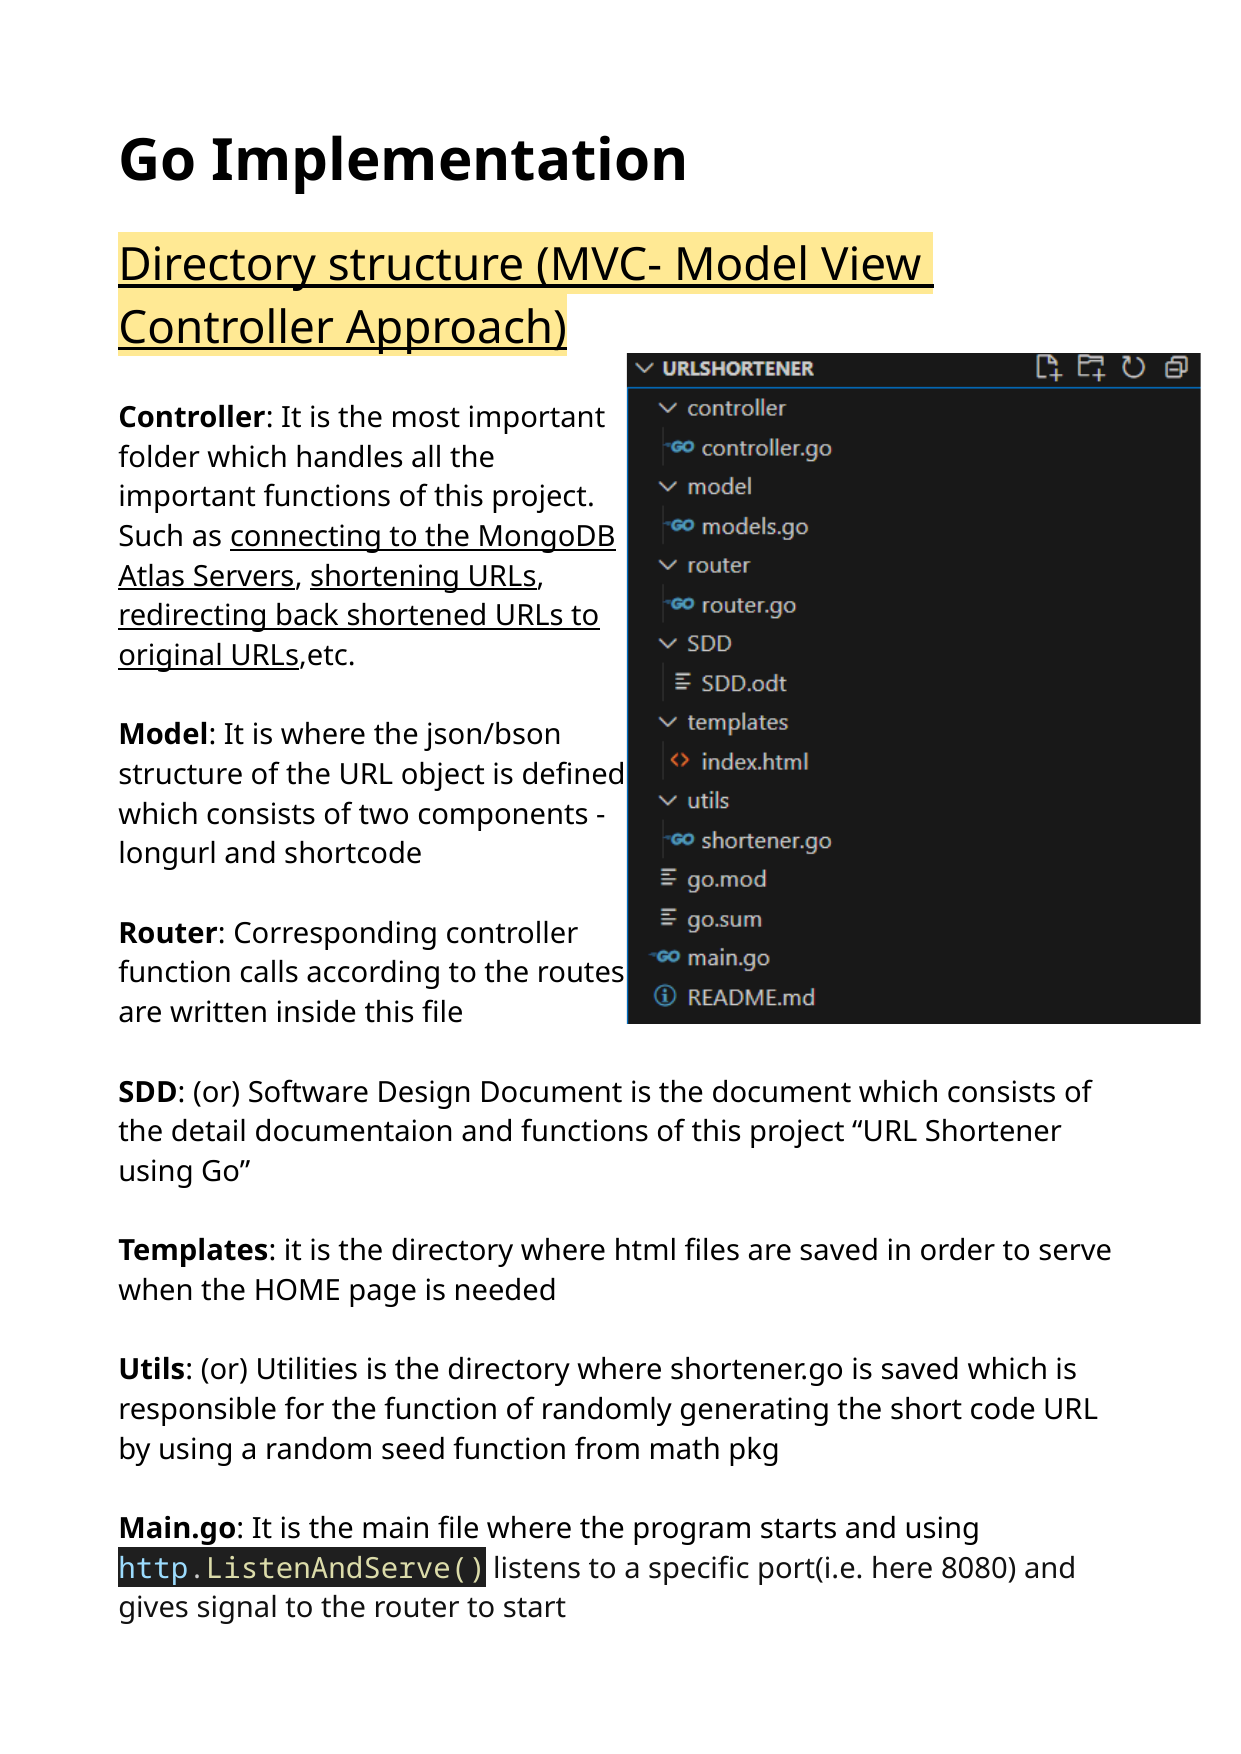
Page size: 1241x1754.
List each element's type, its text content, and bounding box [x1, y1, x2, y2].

text SDD: (or) Software Design Document is the document which consists of the detail documentaion and functions of this project “URL Shortener using Go” [118, 1071, 1122, 1190]
text Directory structure (MVC- Model View Controller Approach) [118, 232, 1122, 356]
text Model: It is where the json/bson structure of the URL object is defined which consists of two components - longurl and shortcode [118, 714, 626, 872]
picture [626, 353, 1201, 1024]
text Router: Corresponding controller function calls according to the routes are written inside this file [118, 912, 1122, 1031]
text Controller: It is the most important folder which handles all the important functions of this project. Such as connecting to the MongoDB Atlas Servers, shortening URLs, redirecting back shortened URLs to original URLs,etc. [118, 396, 626, 674]
text Go Implementation [118, 118, 1122, 198]
text Main.go: It is the main file where the program starts and using http.ListenAndServe() listens to a specific port(i.e. here 8080) and gives signal to the router to start [118, 1507, 1122, 1626]
text Templates: it is the directory where html files are saved in order to serve when the HOME page is needed [118, 1229, 1122, 1309]
text Utils: (or) Utilities is the directory where shortener.go is saved which is responsible for the function of randomly generating the short code URL by using a random seed function from math pkg [118, 1349, 1122, 1468]
